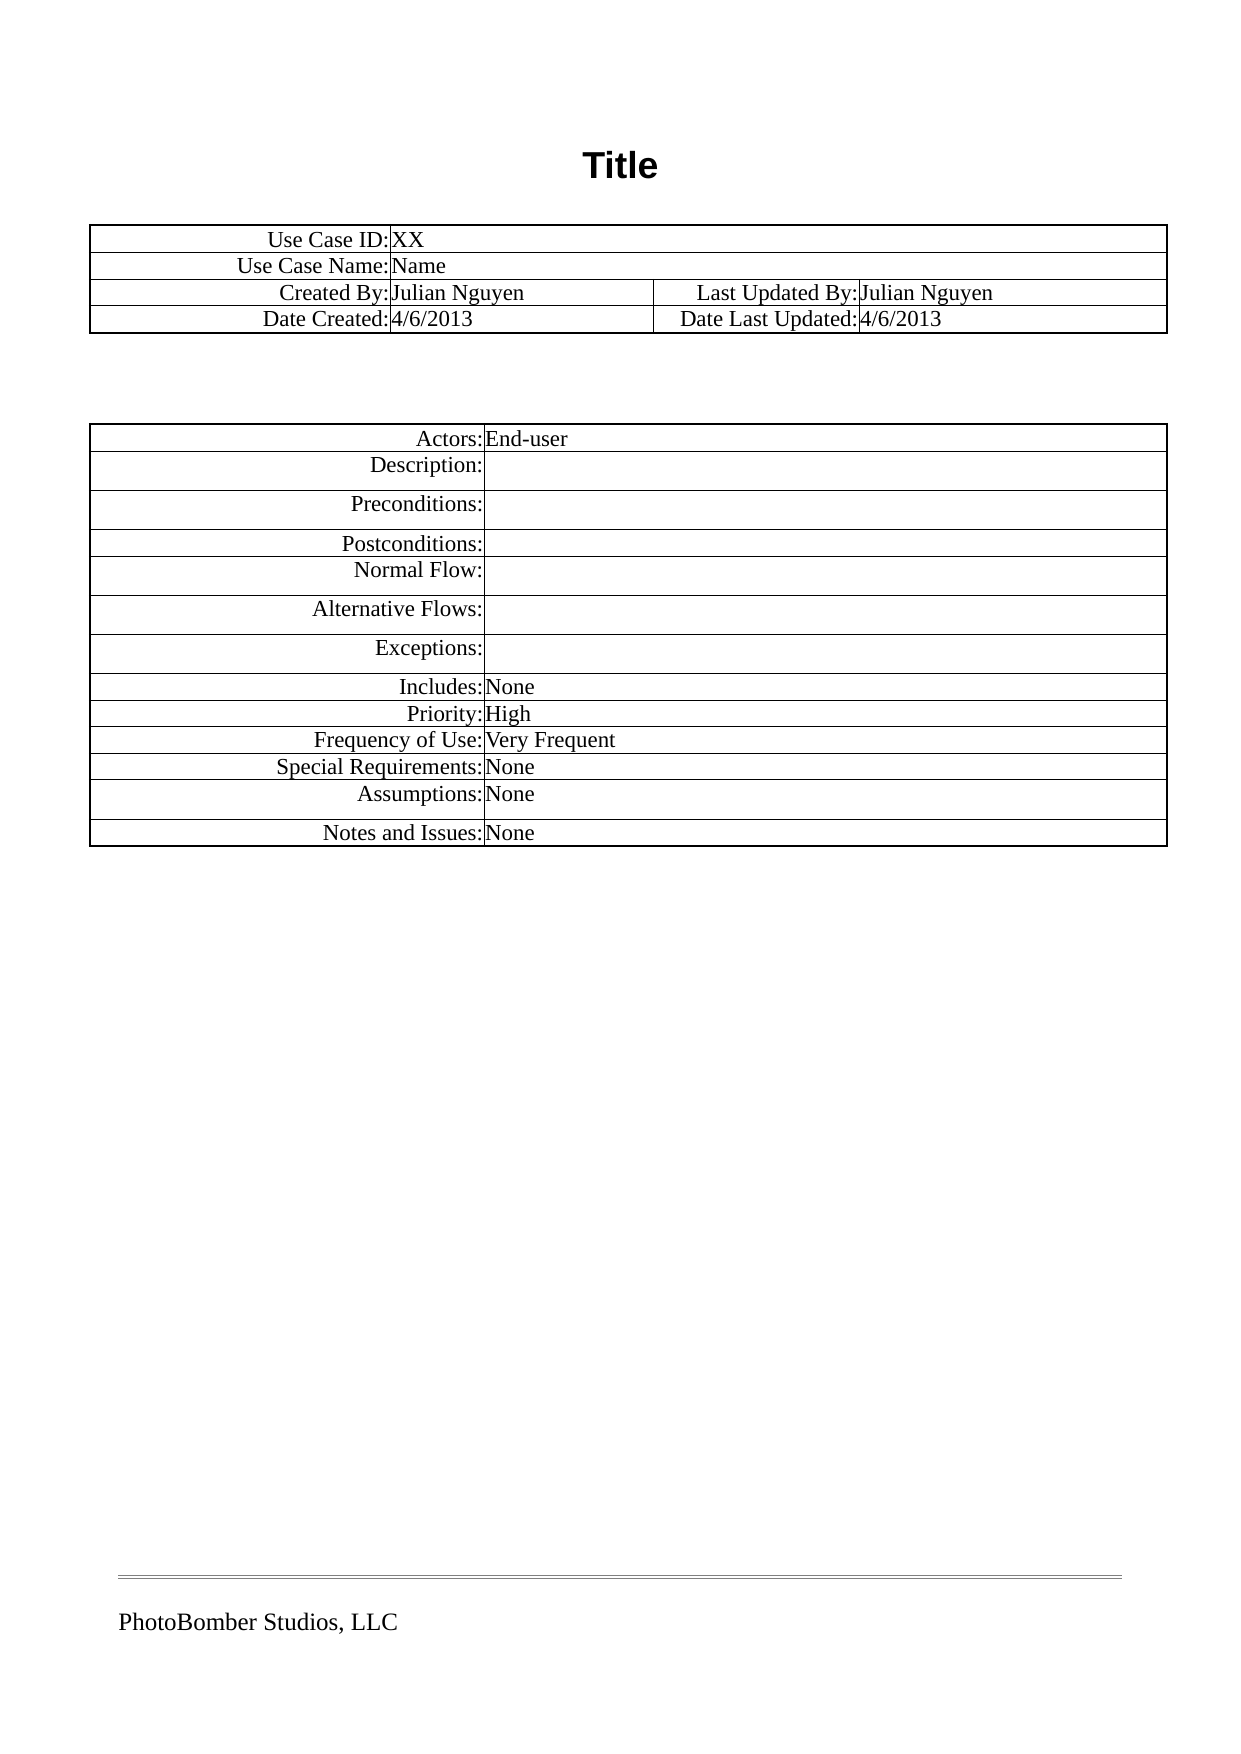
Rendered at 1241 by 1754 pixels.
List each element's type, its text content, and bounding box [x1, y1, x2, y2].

table_cell Julian Nguyen [860, 280, 1166, 305]
table_cell Postconditions: [91, 530, 484, 556]
table_cell 4/6/2013 [860, 306, 1166, 332]
table_cell [485, 596, 1166, 634]
table_cell Description: [91, 452, 484, 490]
table_cell None [485, 820, 1166, 845]
table_cell Assumptions: [91, 780, 484, 818]
table_cell Alternative Flows: [91, 596, 484, 634]
table_cell Julian Nguyen [391, 280, 653, 305]
table_cell None [485, 780, 1166, 818]
table_cell [485, 452, 1166, 490]
table_cell [485, 491, 1166, 529]
table_cell None [485, 674, 1166, 700]
table_header Use Case ID: [91, 226, 390, 252]
table_cell 4/6/2013 [391, 306, 653, 332]
table_cell Date Created: [91, 306, 390, 332]
table_cell Priority: [91, 701, 484, 726]
table_cell [485, 530, 1166, 556]
table_cell High [485, 701, 1166, 726]
table_cell Notes and Issues: [91, 820, 484, 845]
table_cell Normal Flow: [91, 557, 484, 595]
table_cell None [485, 754, 1166, 779]
table_cell Special Requirements: [91, 754, 484, 779]
table_cell [485, 635, 1166, 673]
table_cell Very Frequent [485, 727, 1166, 753]
table_cell Includes: [91, 674, 484, 700]
table_cell Preconditions: [91, 491, 484, 529]
table_cell Frequency of Use: [91, 727, 484, 753]
table_cell Created By: [91, 280, 390, 305]
table_header End-user [485, 425, 1166, 451]
table_cell Date Last Updated: [654, 306, 859, 332]
table_header Actors: [91, 425, 484, 451]
table_cell Name [391, 253, 1166, 279]
table_cell Last Updated By: [654, 280, 859, 305]
table_cell [485, 557, 1166, 595]
title Title [118, 143, 1122, 186]
table_cell Use Case Name: [91, 253, 390, 279]
table_cell Exceptions: [91, 635, 484, 673]
table_header XX [391, 226, 1166, 252]
